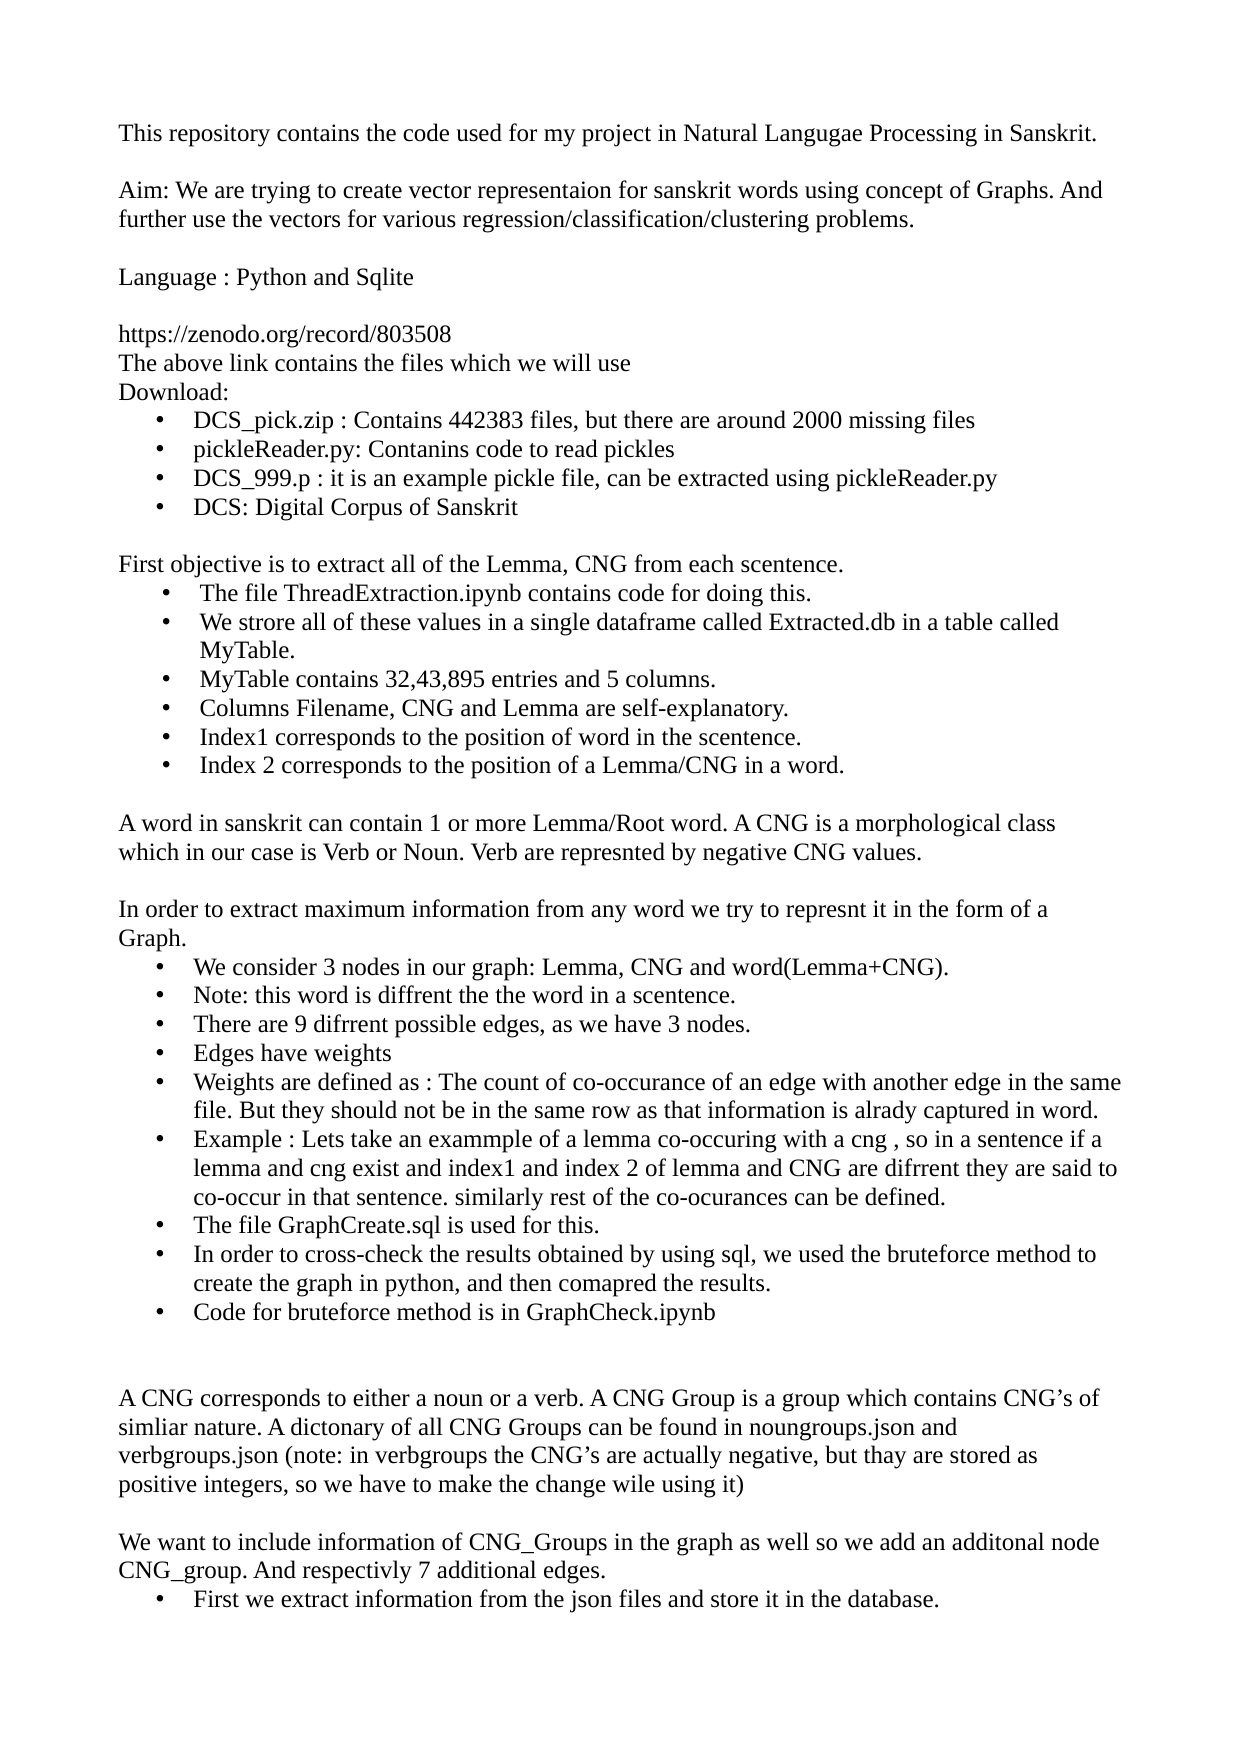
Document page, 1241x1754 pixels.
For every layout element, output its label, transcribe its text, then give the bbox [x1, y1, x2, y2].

list DCS: Digital Corpus of Sanskrit [156, 492, 1122, 521]
text This repository contains the code used for my project in Natural Langugae Processing in Sanskrit. [118, 118, 1122, 147]
list Index 2 corresponds to the position of a Lemma/CNG in a word. [162, 751, 1122, 779]
list Example : Lets take an exammple of a lemma co-occuring with a cng , so in a sentence if a lemma and cng exist and index1 and index 2 of lemma and CNG are difrrent they are said to co-occur in that sentence. similarly rest of the co-ocurances can be defined. [156, 1124, 1122, 1211]
list Weights are defined as : The count of co-occurance of an edge with another edge in the same file. But they should not be in the same row as that information is alrady captured in word. [156, 1067, 1122, 1124]
list In order to cross-check the results obtained by using sql, we used the bruteforce method to create the graph in python, and then comapred the results. [156, 1239, 1122, 1297]
list Columns Filename, CNG and Lemma are self-explanatory. [162, 693, 1122, 722]
text The above link contains the files which we will use [118, 348, 1122, 377]
text Language : Python and Sqlite [118, 262, 1122, 291]
list Code for bruteforce method is in GraphCheck.ipynb [156, 1297, 1122, 1326]
list DCS_pick.zip : Contains 442383 files, but there are around 2000 missing files [156, 406, 1122, 434]
list We strore all of these values in a single dataframe called Extracted.db in a table called MyTable. [162, 607, 1122, 664]
list First we extract information from the json files and store it in the database. [156, 1584, 1122, 1613]
list Index1 corresponds to the position of word in the scentence. [162, 722, 1122, 751]
text Aim: We are trying to create vector representaion for sanskrit words using concept of Graphs. And further use the vectors for various regression/classification/clustering problems. [118, 176, 1122, 233]
list MyTable contains 32,43,895 entries and 5 columns. [162, 664, 1122, 693]
list There are 9 difrrent possible edges, as we have 3 nodes. [156, 1009, 1122, 1038]
list The file GraphCreate.sql is used for this. [156, 1211, 1122, 1239]
list We consider 3 nodes in our graph: Lemma, CNG and word(Lemma+CNG). [156, 952, 1122, 981]
list The file ThreadExtraction.ipynb contains code for doing this. [162, 578, 1122, 607]
text First objective is to extract all of the Lemma, CNG from each scentence. [118, 549, 1122, 578]
text A CNG corresponds to either a noun or a verb. A CNG Group is a group which contains CNG’s of simliar nature. A dictonary of all CNG Groups can be found in noungroups.json and verbgroups.json (note: in verbgroups the CNG’s are actually negative, but thay are stored as positive integers, so we have to make the change wile using it) [118, 1383, 1122, 1498]
text We want to include information of CNG_Groups in the graph as well so we add an additonal node CNG_group. And respectivly 7 additional edges. [118, 1527, 1122, 1584]
list Edges have weights [156, 1038, 1122, 1067]
text https://zenodo.org/record/803508 [118, 319, 1122, 348]
text In order to extract maximum information from any word we try to represnt it in the form of a Graph. [118, 894, 1122, 952]
list pickleReader.py: Contanins code to read pickles [156, 434, 1122, 463]
text Download: [118, 377, 1122, 406]
list DCS_999.p : it is an example pickle file, can be extracted using pickleReader.py [156, 463, 1122, 492]
list Note: this word is diffrent the the word in a scentence. [156, 981, 1122, 1009]
text A word in sanskrit can contain 1 or more Lemma/Root word. A CNG is a morphological class which in our case is Verb or Noun. Verb are represnted by negative CNG values. [118, 808, 1122, 866]
